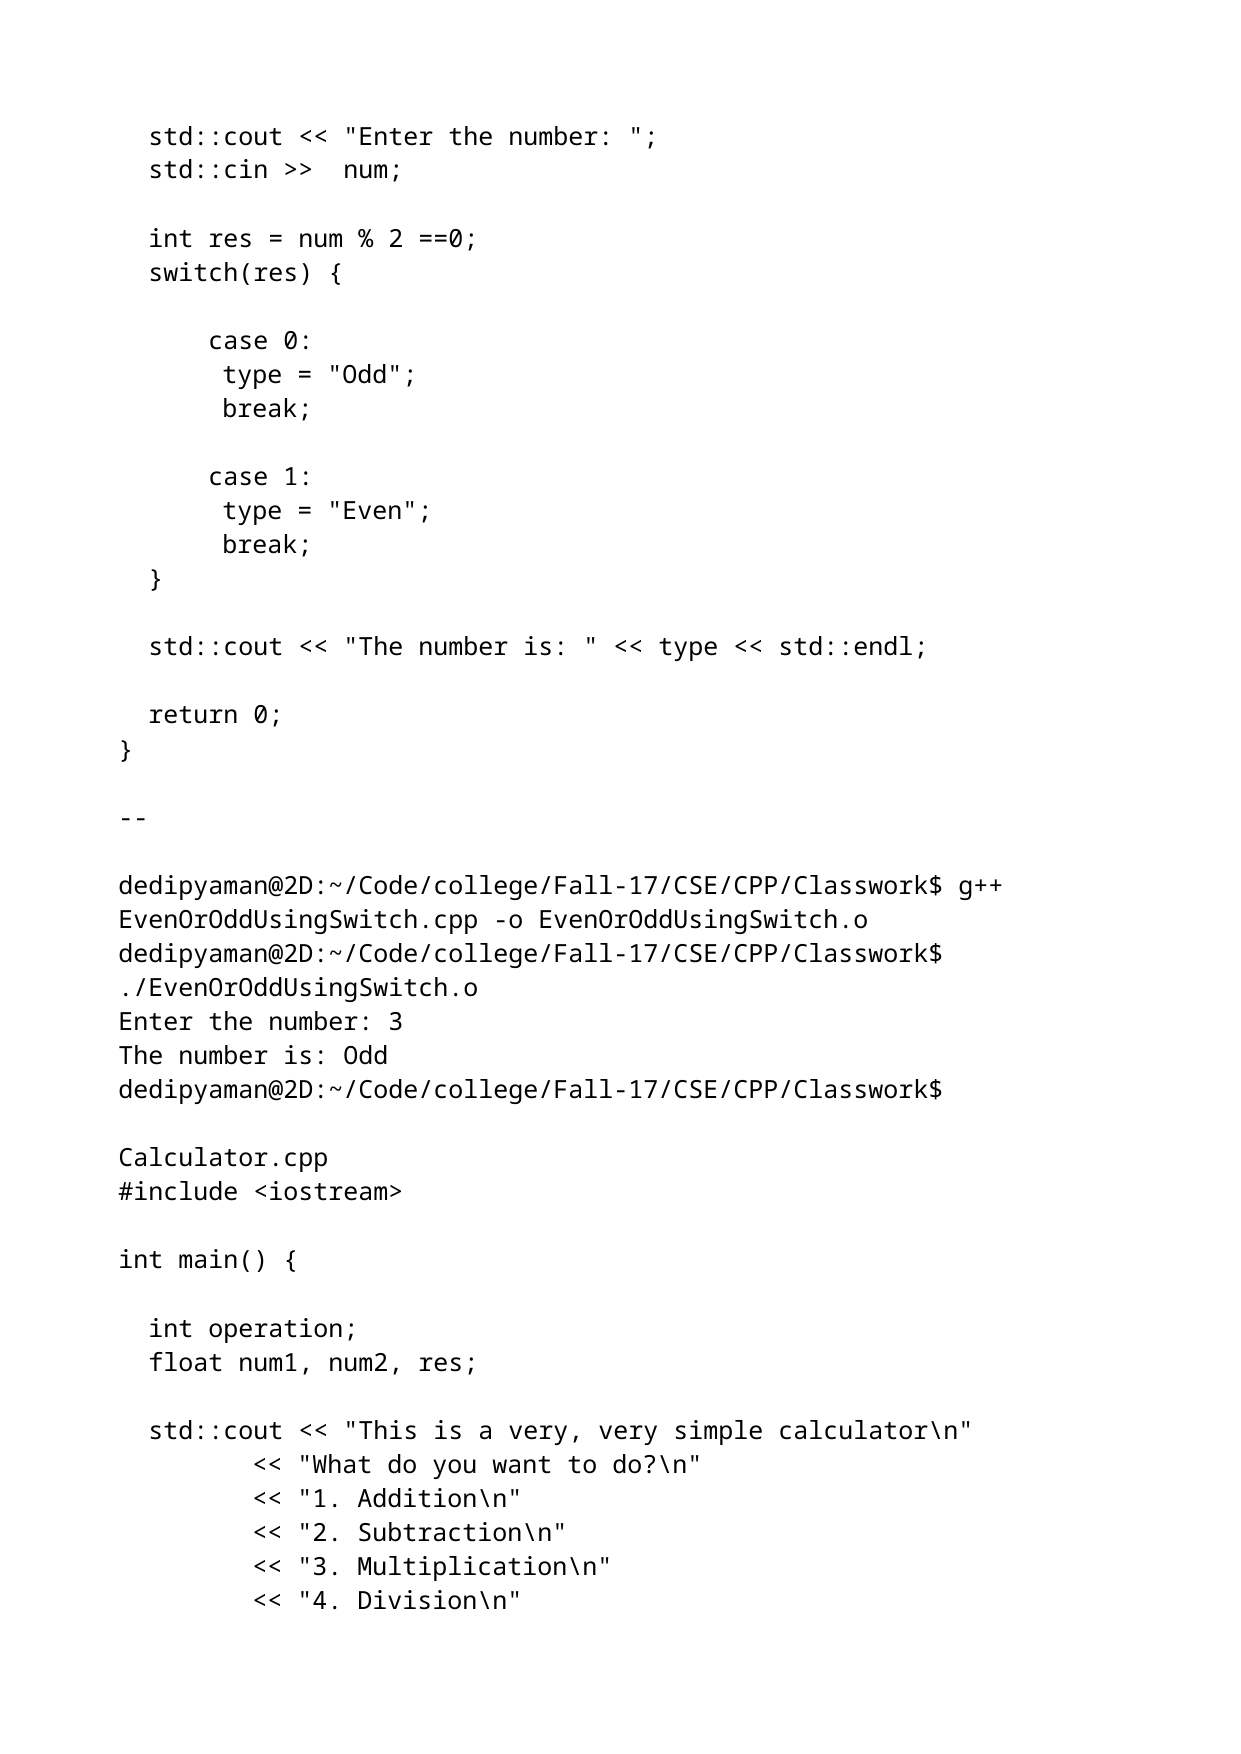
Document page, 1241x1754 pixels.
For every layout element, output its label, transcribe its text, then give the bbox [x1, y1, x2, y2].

text << "3. Multiplication\n" [118, 1549, 1122, 1583]
text std::cout << "The number is: " << type << std::endl; [118, 629, 1122, 663]
text Enter the number: 3 [118, 1004, 1122, 1038]
text type = "Odd"; [118, 357, 1122, 391]
text return 0; [118, 697, 1122, 731]
text switch(res) { [118, 254, 1122, 288]
text float num1, num2, res; [118, 1344, 1122, 1378]
text Calculator.cpp [118, 1140, 1122, 1174]
text break; [118, 391, 1122, 425]
text break; [118, 527, 1122, 561]
text int res = num % 2 ==0; [118, 220, 1122, 254]
text dedipyaman@2D:~/Code/college/Fall-17/CSE/CPP/Classwork$ ./EvenOrOddUsingSwitch.o [118, 936, 1122, 1004]
text -- [118, 799, 1122, 833]
text int operation; [118, 1310, 1122, 1344]
text dedipyaman@2D:~/Code/college/Fall-17/CSE/CPP/Classwork$ g++ EvenOrOddUsingSwitch.cpp -o EvenOrOddUsingSwitch.o [118, 867, 1122, 936]
text std::cout << "Enter the number: "; [118, 118, 1122, 152]
text } [118, 561, 1122, 595]
text << "What do you want to do?\n" [118, 1447, 1122, 1481]
text std::cin >> num; [118, 152, 1122, 186]
text The number is: Odd [118, 1038, 1122, 1072]
text } [118, 731, 1122, 765]
text int main() { [118, 1242, 1122, 1276]
text case 0: [118, 322, 1122, 357]
text #include <iostream> [118, 1174, 1122, 1208]
text << "2. Subtraction\n" [118, 1515, 1122, 1549]
text << "4. Division\n" [118, 1583, 1122, 1617]
text dedipyaman@2D:~/Code/college/Fall-17/CSE/CPP/Classwork$ [118, 1072, 1122, 1106]
text type = "Even"; [118, 493, 1122, 527]
text std::cout << "This is a very, very simple calculator\n" [118, 1412, 1122, 1447]
text << "1. Addition\n" [118, 1481, 1122, 1515]
text case 1: [118, 459, 1122, 493]
